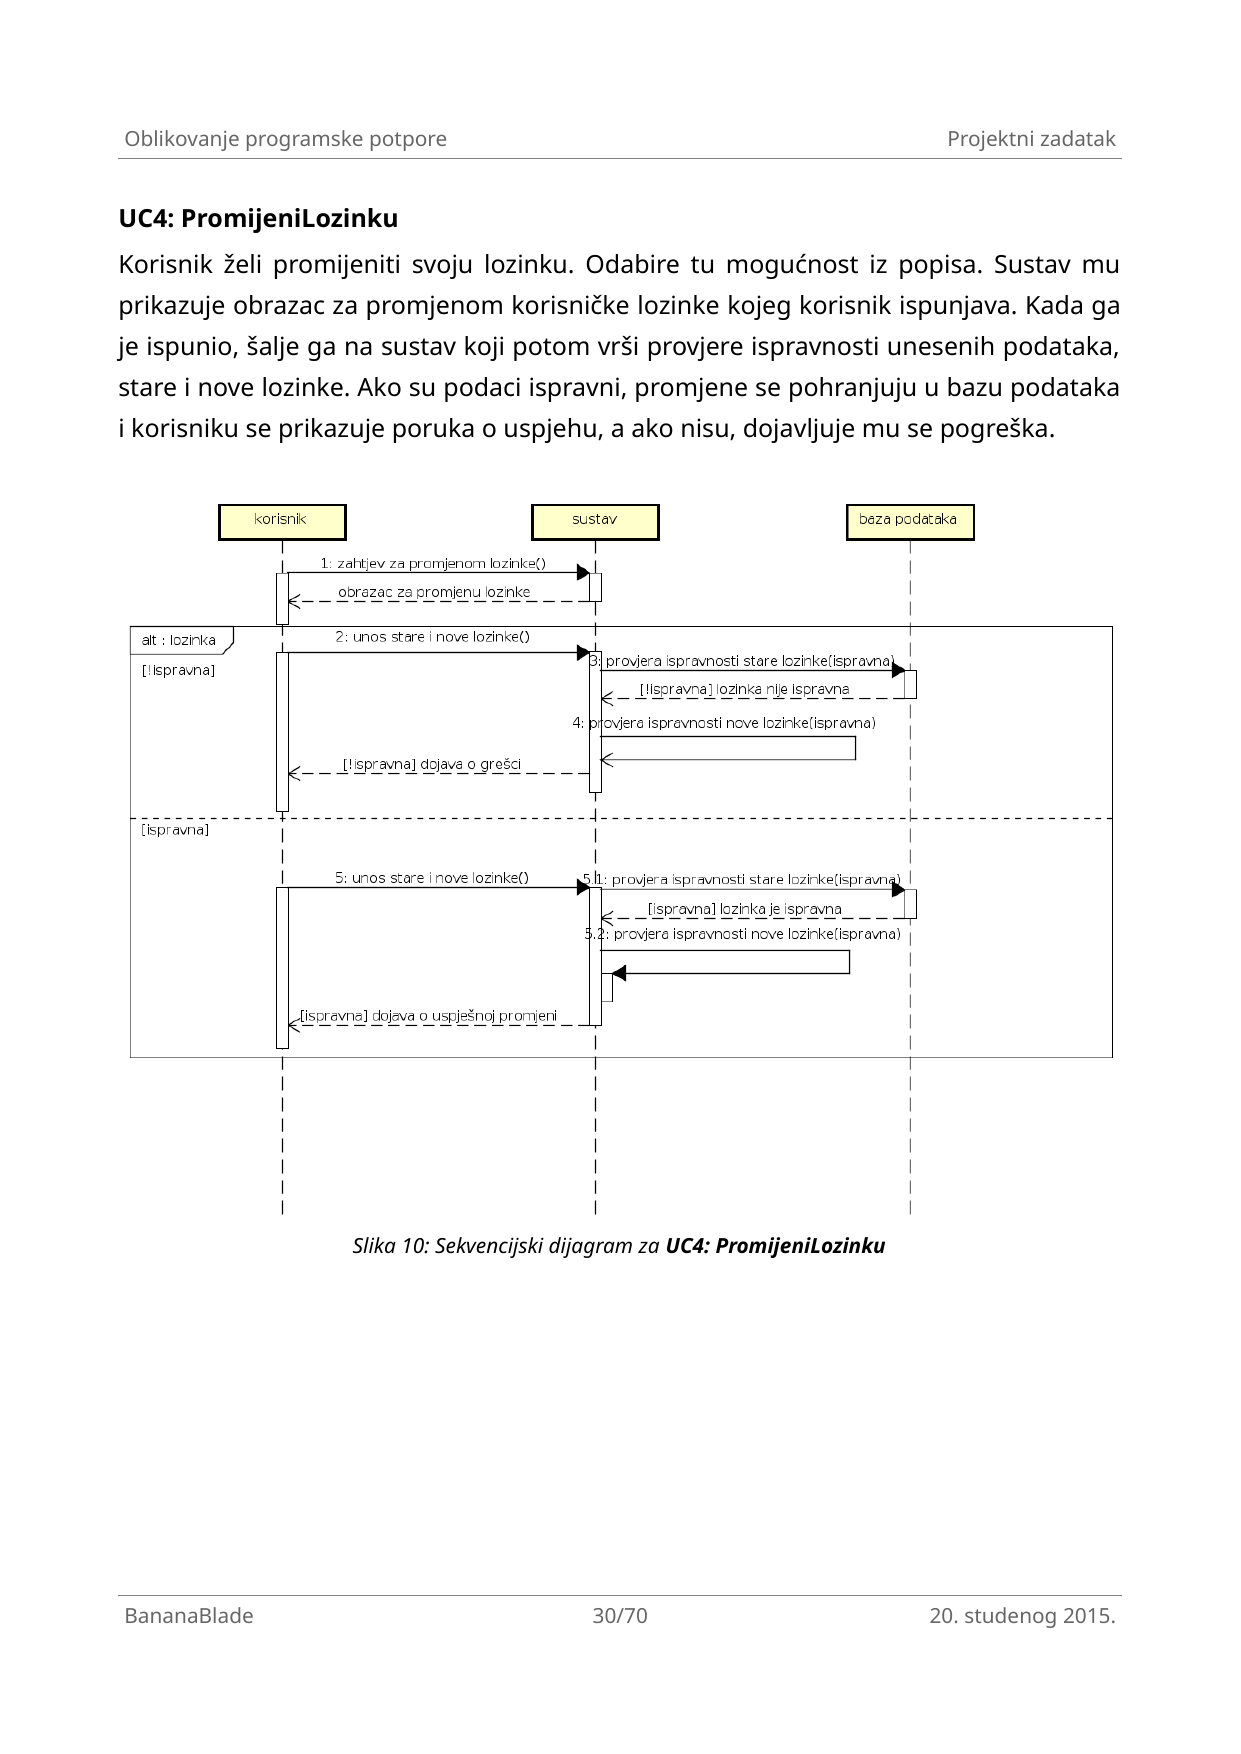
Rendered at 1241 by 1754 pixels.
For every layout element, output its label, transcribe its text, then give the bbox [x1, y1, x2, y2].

subtitle UC4: PromijeniLozinku [118, 201, 1122, 234]
text Korisnik želi promijeniti svoju lozinku. Odabire tu mogućnost iz popisa. Sustav mu prikazuje obrazac za promjenom korisničke lozinke kojeg korisnik ispunjava. Kada ga je ispunio, šalje ga na sustav koji potom vrši provjere ispravnosti unesenih podataka, stare i nove lozinke. Ako su podaci ispravni, promjene se pohranjuju u bazu podataka i korisniku se prikazuje poruka o uspjehu, a ako nisu, dojavljuje mu se pogreška. [118, 247, 1122, 444]
picture [118, 493, 1123, 1231]
text Slika 10: Sekvencijski dijagram za UC4: PromijeniLozinku [118, 1231, 1122, 1259]
